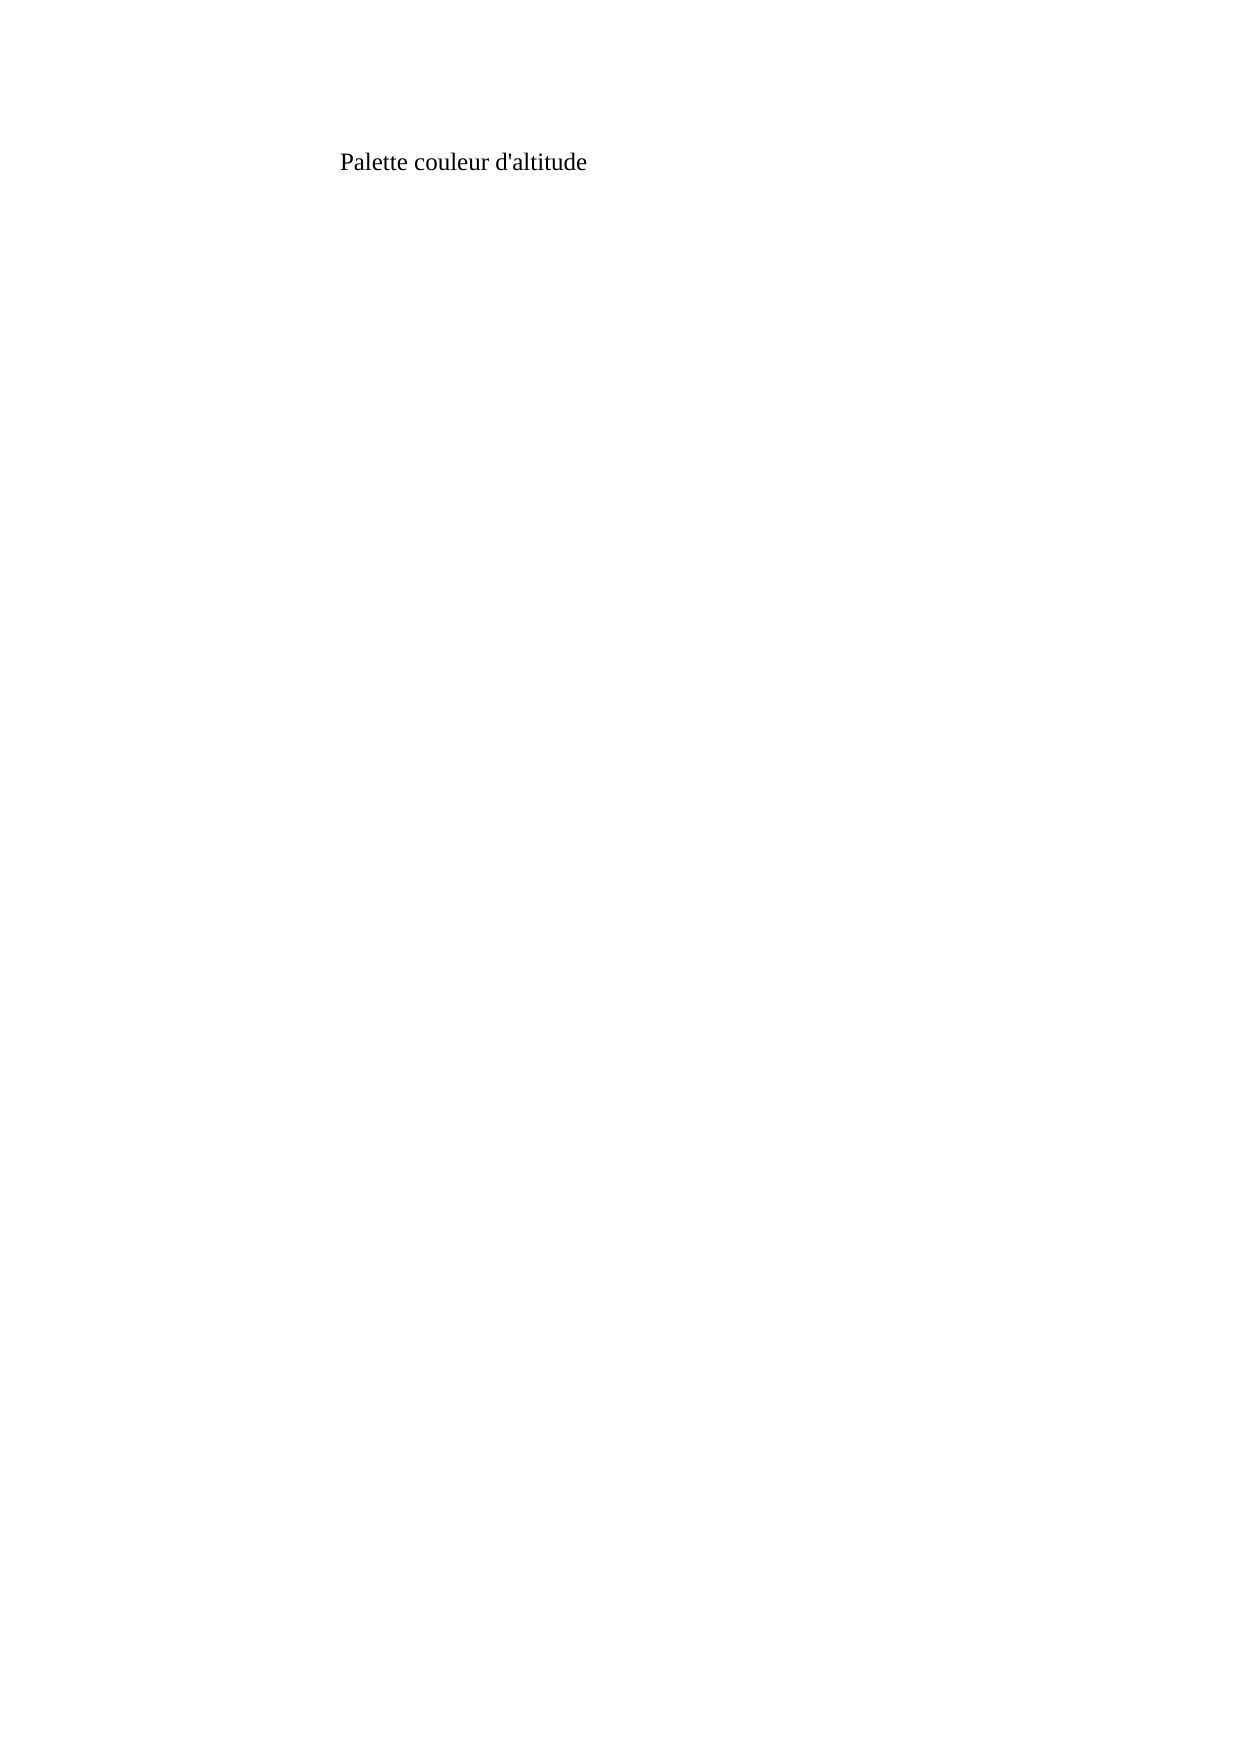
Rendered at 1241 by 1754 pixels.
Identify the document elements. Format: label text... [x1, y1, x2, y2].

text Palette couleur d'altitude [118, 147, 1122, 176]
